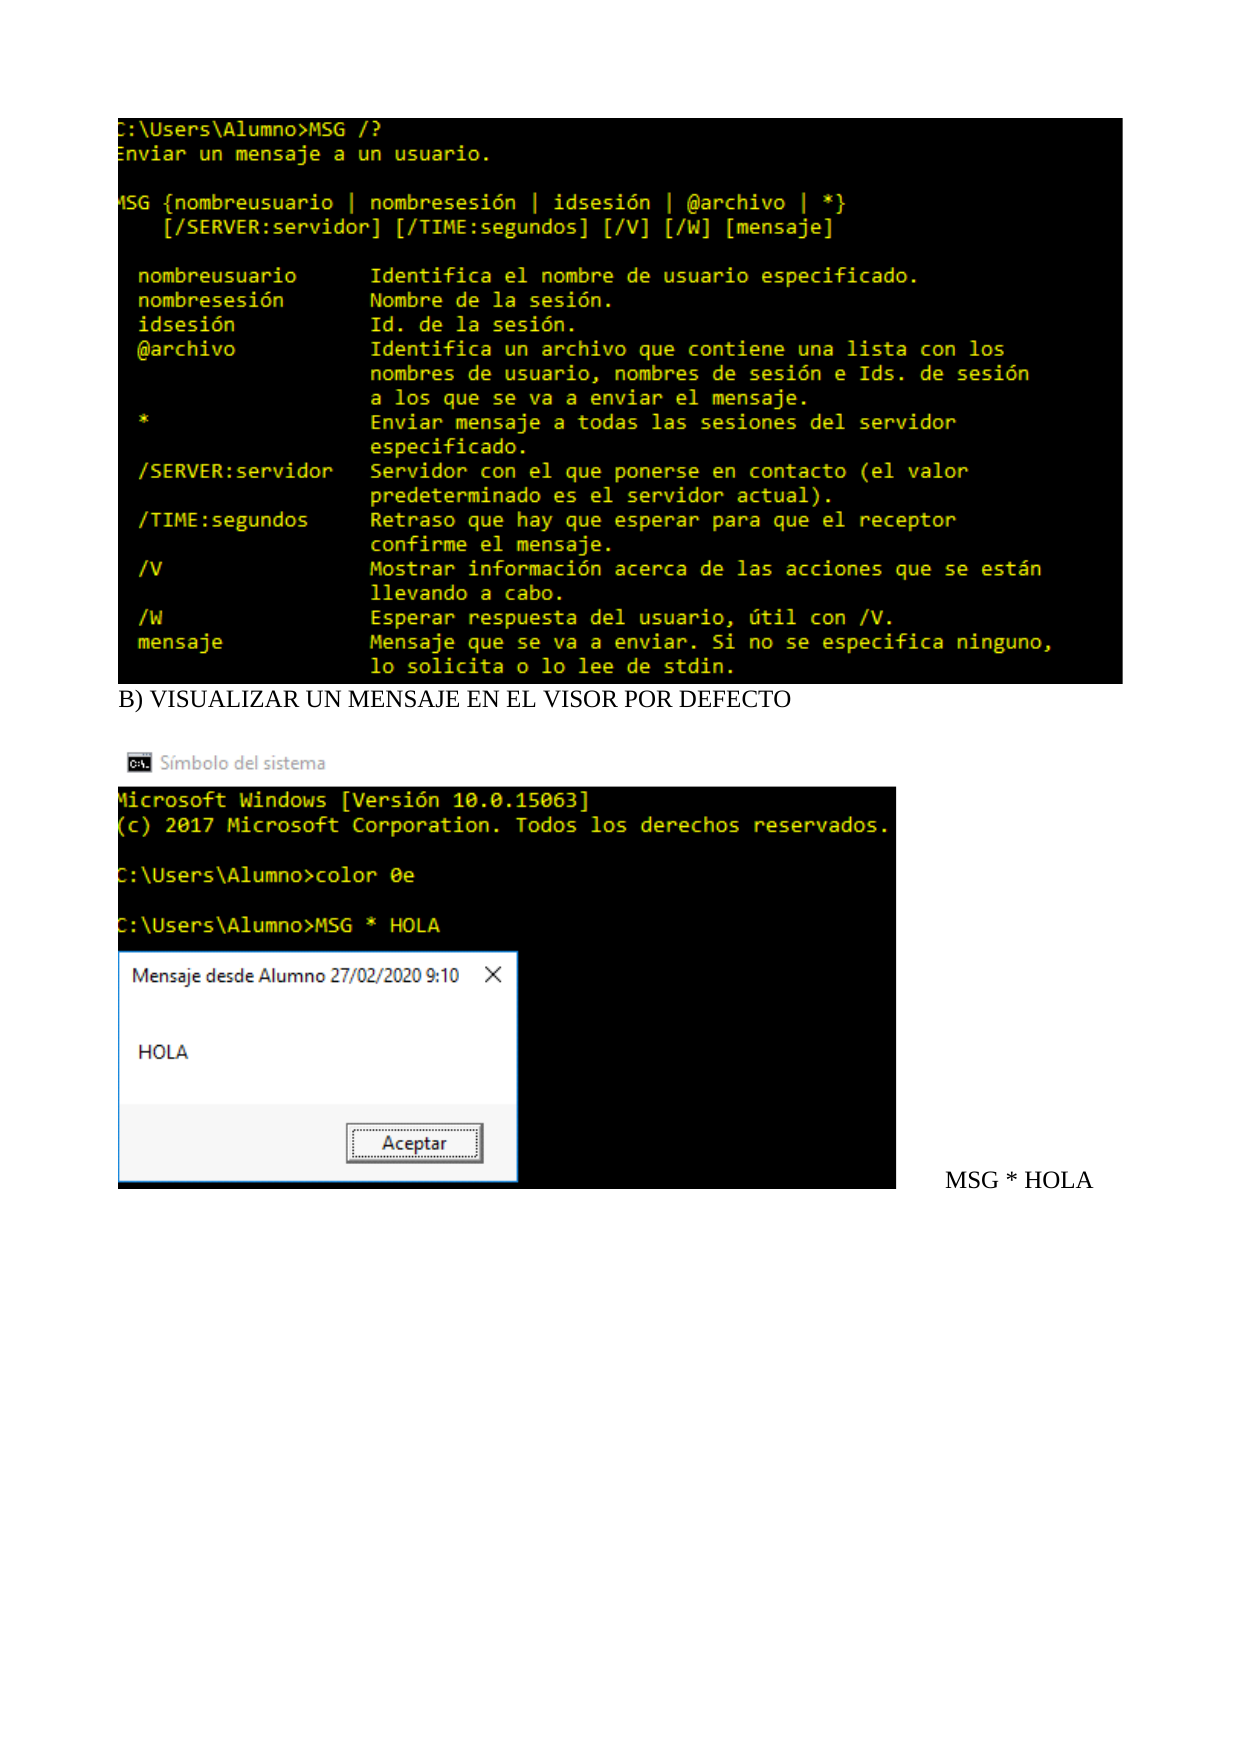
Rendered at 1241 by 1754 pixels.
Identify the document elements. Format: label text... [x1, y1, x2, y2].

text MSG * HOLA [118, 741, 1122, 1194]
text B) VISUALIZAR UN MENSAJE EN EL VISOR POR DEFECTO [118, 684, 1122, 712]
